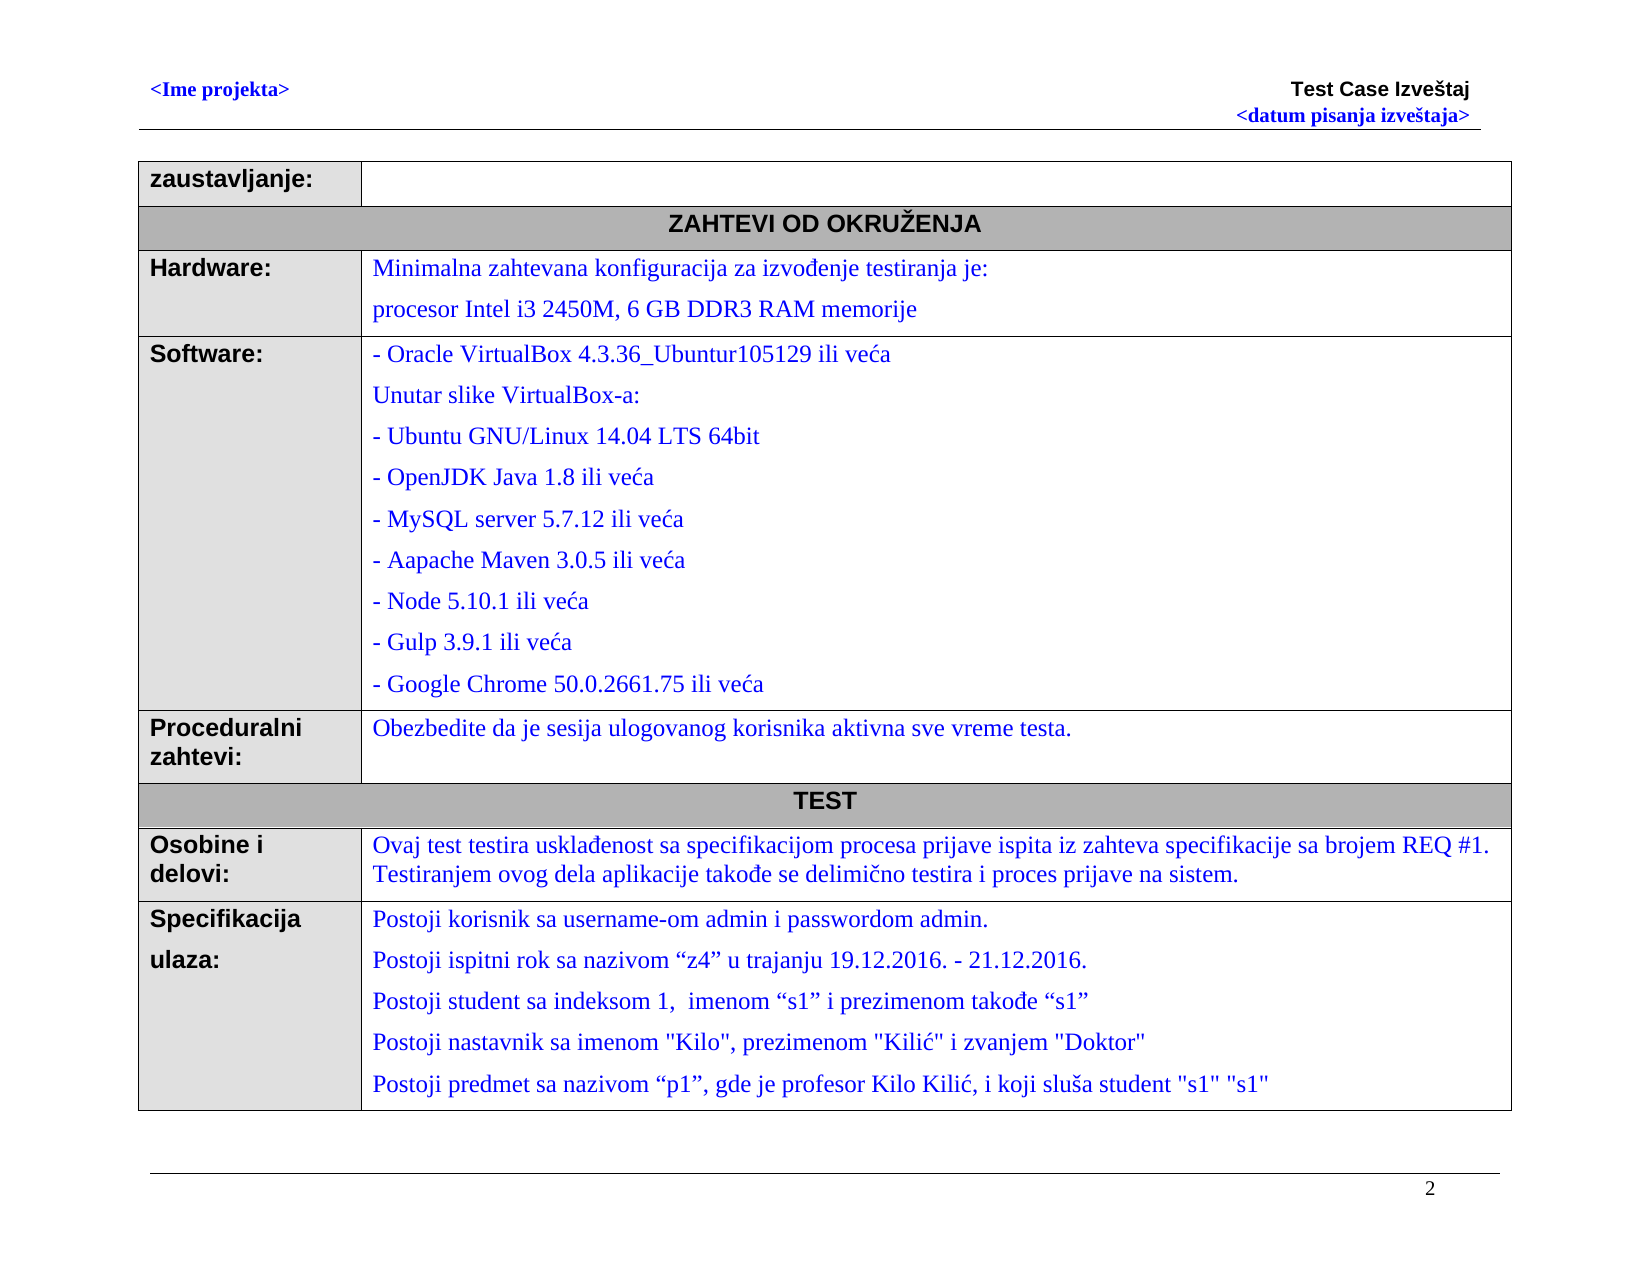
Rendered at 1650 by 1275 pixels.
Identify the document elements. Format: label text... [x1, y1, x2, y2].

table_cell Postoji korisnik sa username-om admin i passwordom admin. Postoji ispitni rok sa nazivom “z4” u trajanju 19.12.2016. - 21.12.2016. Postoji student sa indeksom 1, imenom “s1” i prezimenom takođe “s1” Postoji nastavnik sa imenom "Kilo", prezimenom "Kilić" i zvanjem "Doktor" Postoji predmet sa nazivom “p1”, gde je profesor Kilo Kilić, i koji sluša student "s1" "s1" [362, 902, 1511, 1110]
table_cell Obezbedite da je sesija ulogovanog korisnika aktivna sve vreme testa. [362, 711, 1511, 783]
table_cell Proceduralni zahtevi: [139, 711, 361, 783]
table_cell Osobine i delovi: [139, 829, 361, 901]
table_cell Specifikacija ulaza: [139, 902, 361, 1110]
table_cell - Oracle VirtualBox 4.3.36_Ubuntur105129 ili veća Unutar slike VirtualBox-a: - Ubuntu GNU/Linux 14.04 LTS 64bit - OpenJDK Java 1.8 ili veća - MySQL server 5.7.12 ili veća - Aapache Maven 3.0.5 ili veća - Node 5.10.1 ili veća - Gulp 3.9.1 ili veća - Google Chrome 50.0.2661.75 ili veća [362, 337, 1511, 710]
table_cell zaustavljanje: [139, 162, 361, 206]
table_cell Hardware: [139, 251, 361, 336]
table_cell Minimalna zahtevana konfiguracija za izvođenje testiranja je: procesor Intel i3 2450M, 6 GB DDR3 RAM memorije [362, 251, 1511, 336]
table_cell [362, 162, 1511, 206]
table_cell Ovaj test testira usklađenost sa specifikacijom procesa prijave ispita iz zahteva specifikacije sa brojem REQ #1. Testiranjem ovog dela aplikacije takođe se delimično testira i proces prijave na sistem. [362, 829, 1511, 901]
table_cell TEST [139, 784, 1511, 827]
table_cell Software: [139, 337, 361, 710]
table_cell ZAHTEVI OD OKRUŽENJA [139, 207, 1511, 250]
